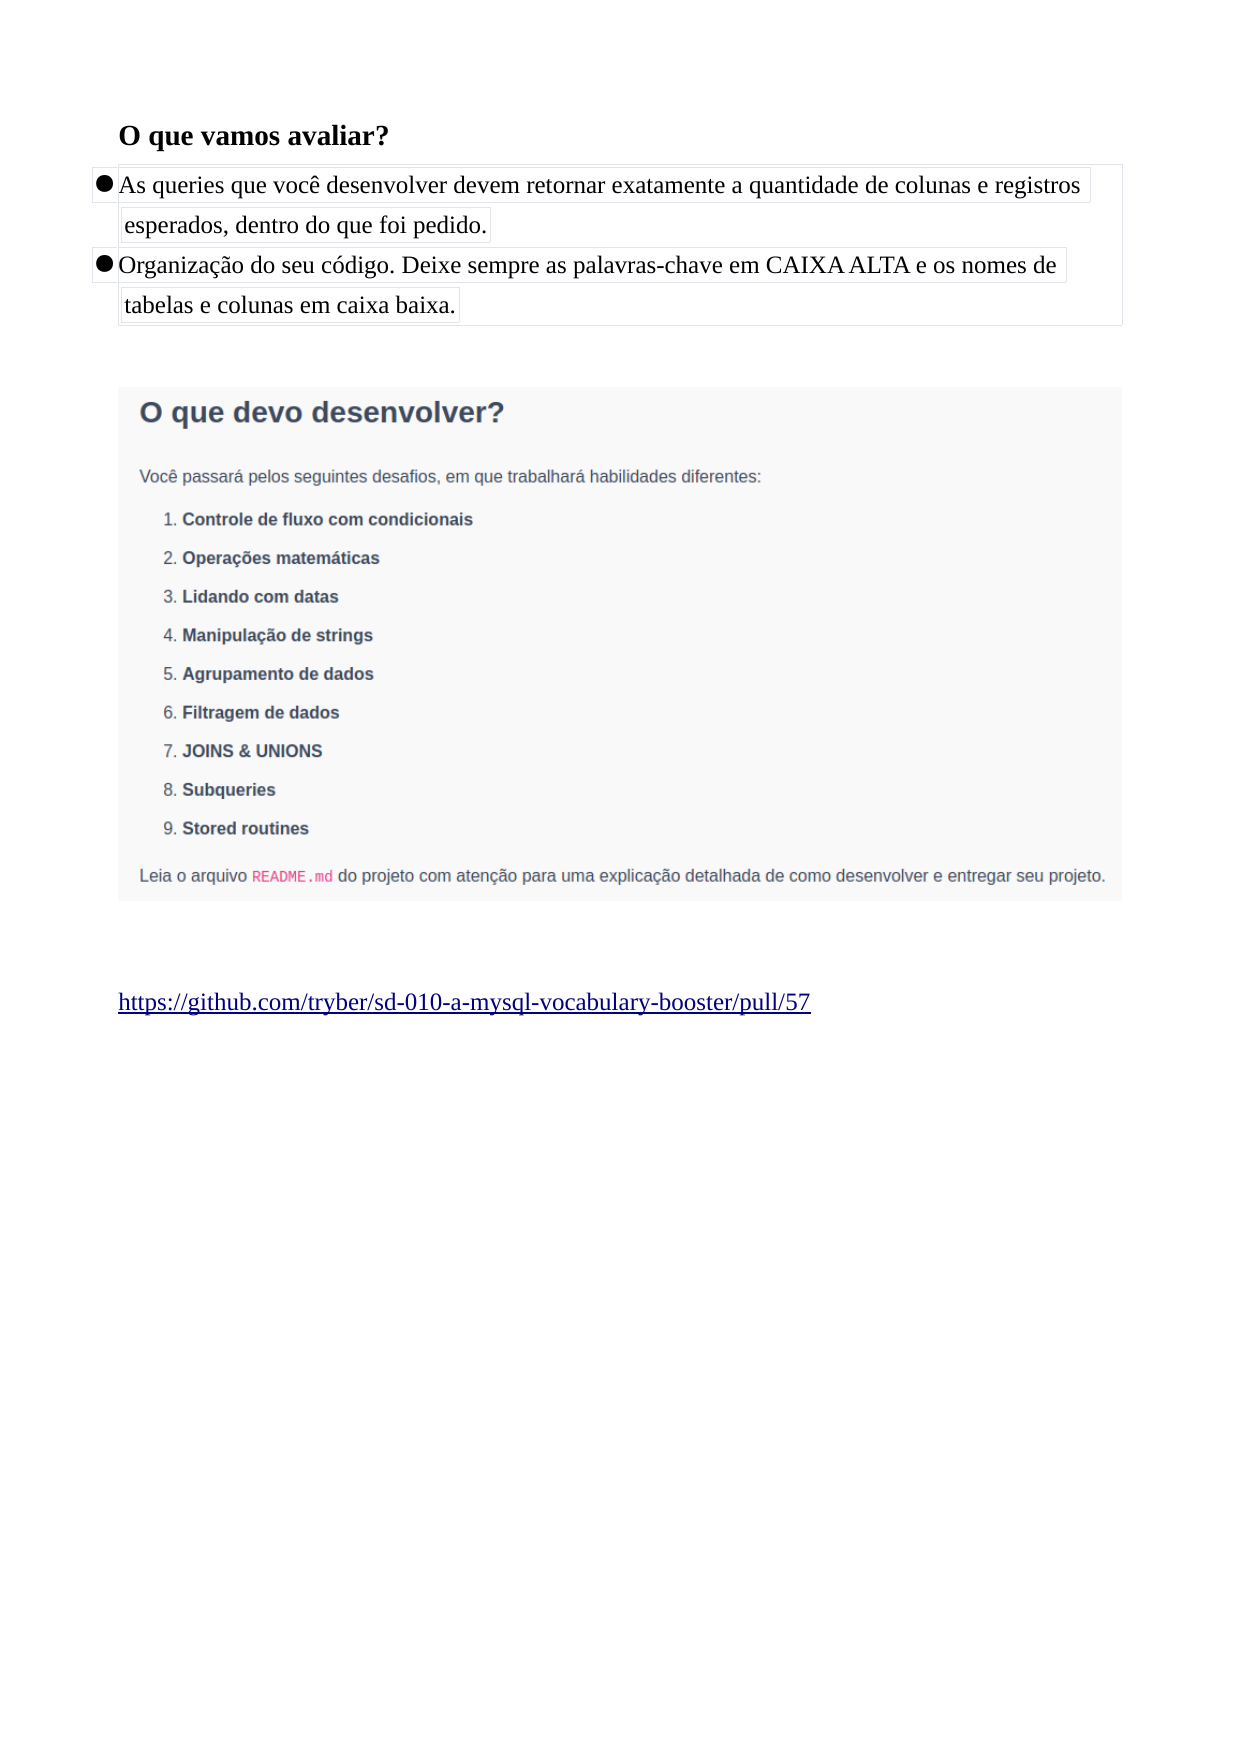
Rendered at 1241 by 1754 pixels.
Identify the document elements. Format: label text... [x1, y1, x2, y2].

subtitle O que vamos avaliar? [118, 118, 1122, 152]
text https://github.com/tryber/sd-010-a-mysql-vocabulary-booster/pull/57 [118, 987, 1122, 1016]
list As queries que você desenvolver devem retornar exatamente a quantidade de colunas e registros esperados, dentro do que foi pedido. [119, 165, 1122, 242]
list Organização do seu código. Deixe sempre as palavras-chave em CAIXA ALTA e os nomes de tabelas e colunas em caixa baixa. [119, 244, 1122, 325]
picture [118, 387, 1123, 901]
